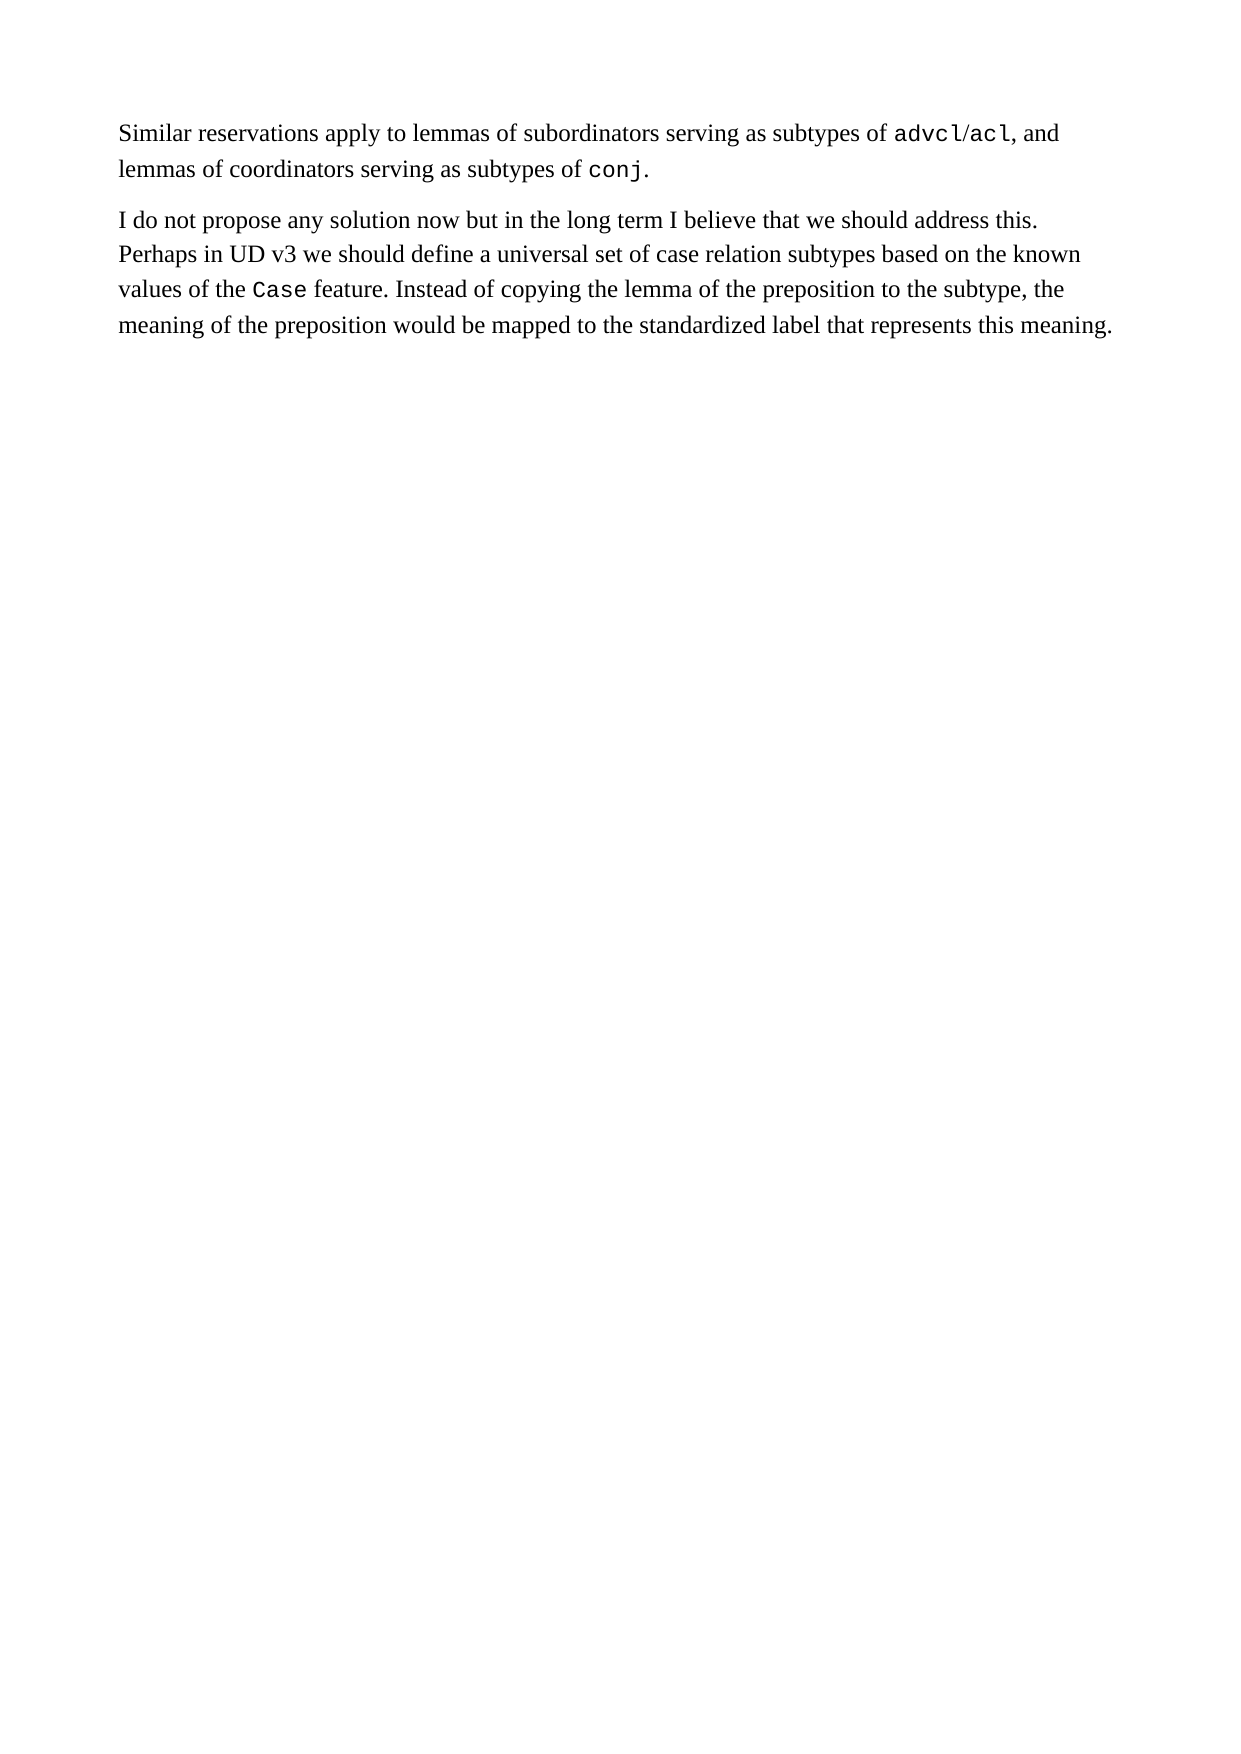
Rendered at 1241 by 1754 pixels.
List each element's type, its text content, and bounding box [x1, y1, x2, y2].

text Similar reservations apply to lemmas of subordinators serving as subtypes of advcl/acl, and lemmas of coordinators serving as subtypes of conj. [118, 118, 1122, 184]
text I do not propose any solution now but in the long term I believe that we should address this. Perhaps in UD v3 we should define a universal set of case relation subtypes based on the known values of the Case feature. Instead of copying the lemma of the preposition to the subtype, the meaning of the preposition would be mapped to the standardized label that represents this meaning. [118, 205, 1122, 338]
